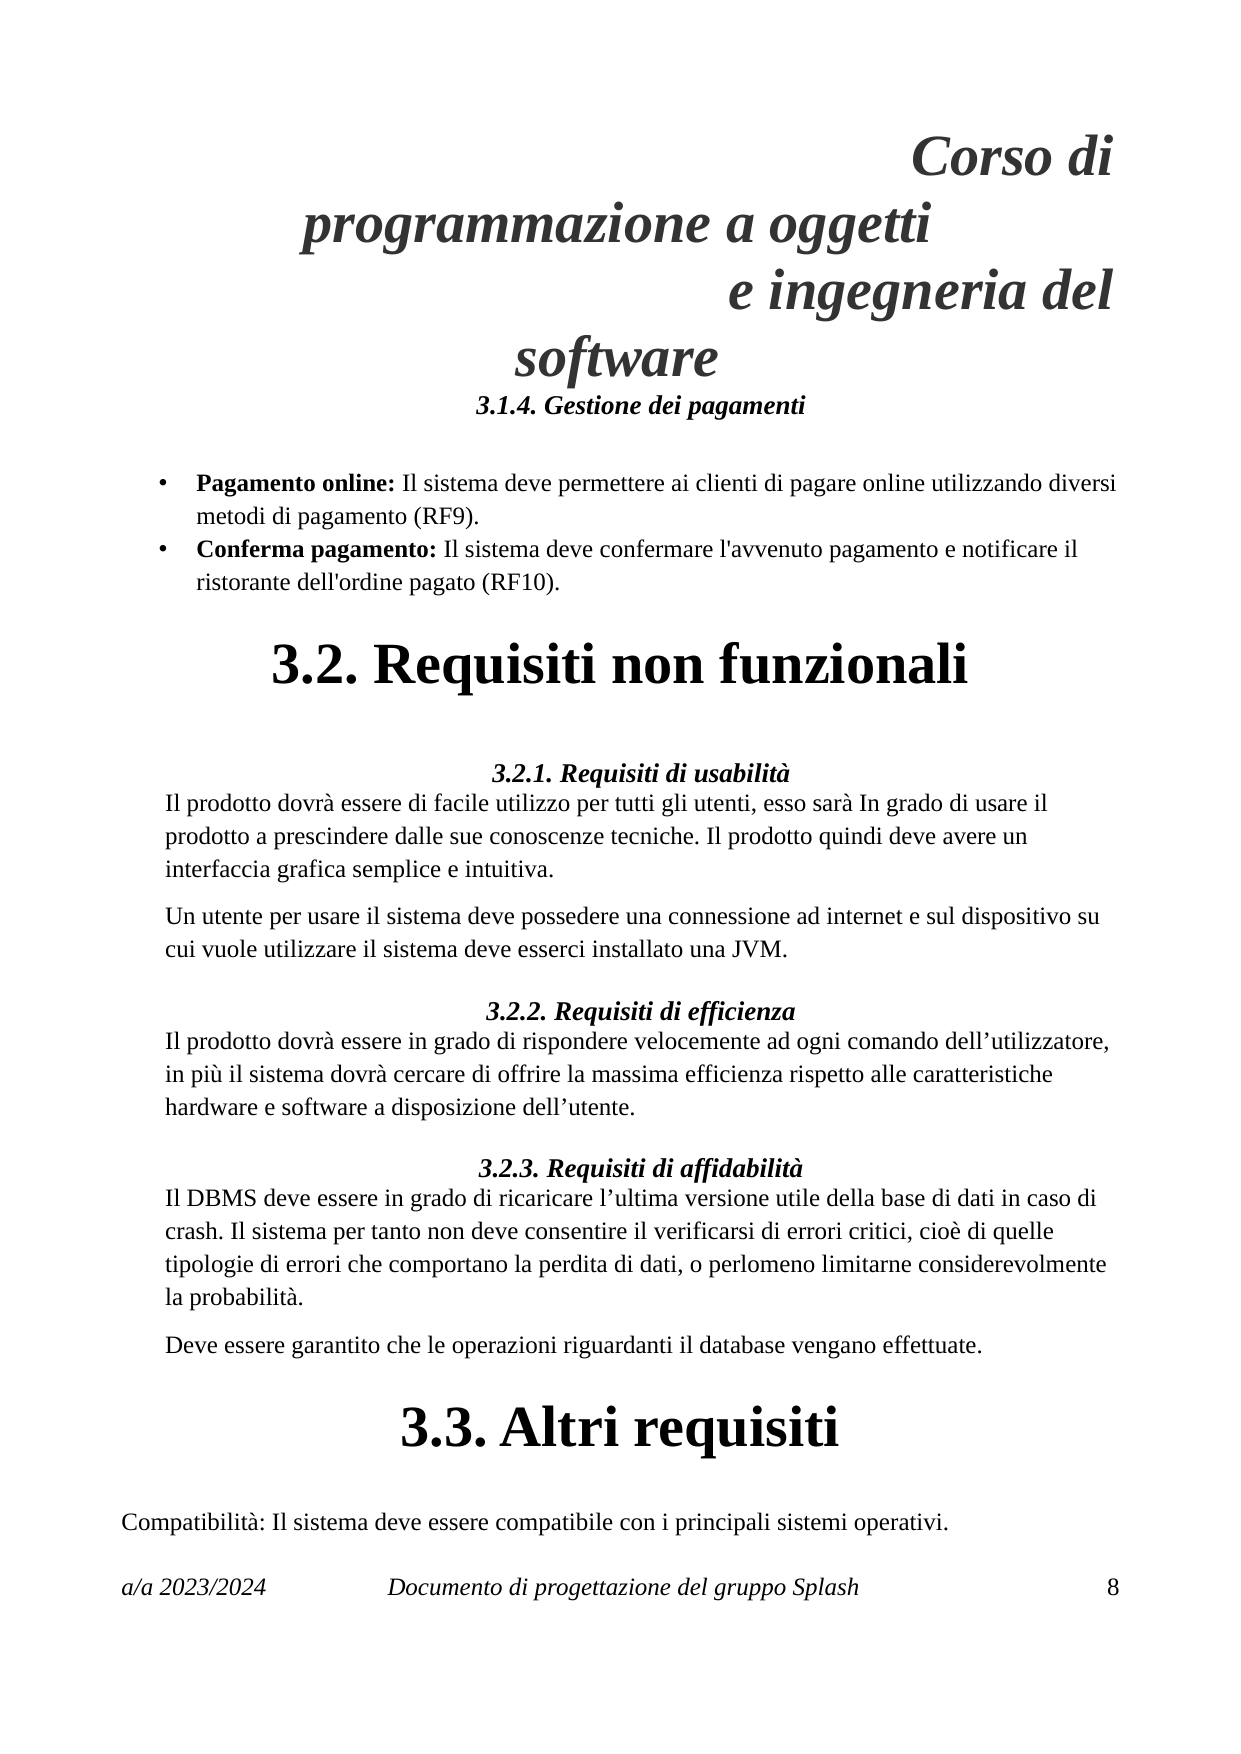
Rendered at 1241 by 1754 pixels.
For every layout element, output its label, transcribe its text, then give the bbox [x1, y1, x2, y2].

text Il DBMS deve essere in grado di ricaricare l’ultima versione utile della base di dati in caso di crash. Il sistema per tanto non deve consentire il verificarsi di errori critici, cioè di quelle tipologie di errori che comportano la perdita di dati, o perlomeno limitarne considerevolmente la probabilità. [165, 1183, 1119, 1311]
subtitle 3.2.3. Requisiti di affidabilità [165, 1152, 1119, 1183]
text Compatibilità: Il sistema deve essere compatibile con i principali sistemi operativi. [121, 1507, 1119, 1535]
text Il prodotto dovrà essere di facile utilizzo per tutti gli utenti, esso sarà In grado di usare il prodotto a prescindere dalle sue conoscenze tecniche. Il prodotto quindi deve avere un interfaccia grafica semplice e intuitiva. [165, 788, 1119, 883]
subtitle 3.2.1. Requisiti di usabilità [165, 757, 1119, 788]
list Pagamento online: Il sistema deve permettere ai clienti di pagare online utilizzando diversi metodi di pagamento (RF9). [159, 468, 1119, 530]
text Il prodotto dovrà essere in grado di rispondere velocemente ad ogni comando dell’utilizzatore, in più il sistema dovrà cercare di offrire la massima efficienza rispetto alle caratteristiche hardware e software a disposizione dell’utente. [165, 1026, 1119, 1121]
text Deve essere garantito che le operazioni riguardanti il database vengano effettuate. [165, 1330, 1119, 1358]
text Un utente per usare il sistema deve possedere una connessione ad internet e sul dispositivo su cui vuole utilizzare il sistema deve esserci installato una JVM. [165, 901, 1119, 963]
subtitle 3.3. Altri requisiti [121, 1392, 1119, 1459]
subtitle 3.1.4. Gestione dei pagamenti [165, 389, 1119, 421]
subtitle 3.2. Requisiti non funzionali [121, 629, 1119, 697]
list Conferma pagamento: Il sistema deve confermare l'avvenuto pagamento e notificare il ristorante dell'ordine pagato (RF10). [159, 534, 1119, 596]
subtitle 3.2.2. Requisiti di efficienza [165, 994, 1119, 1026]
